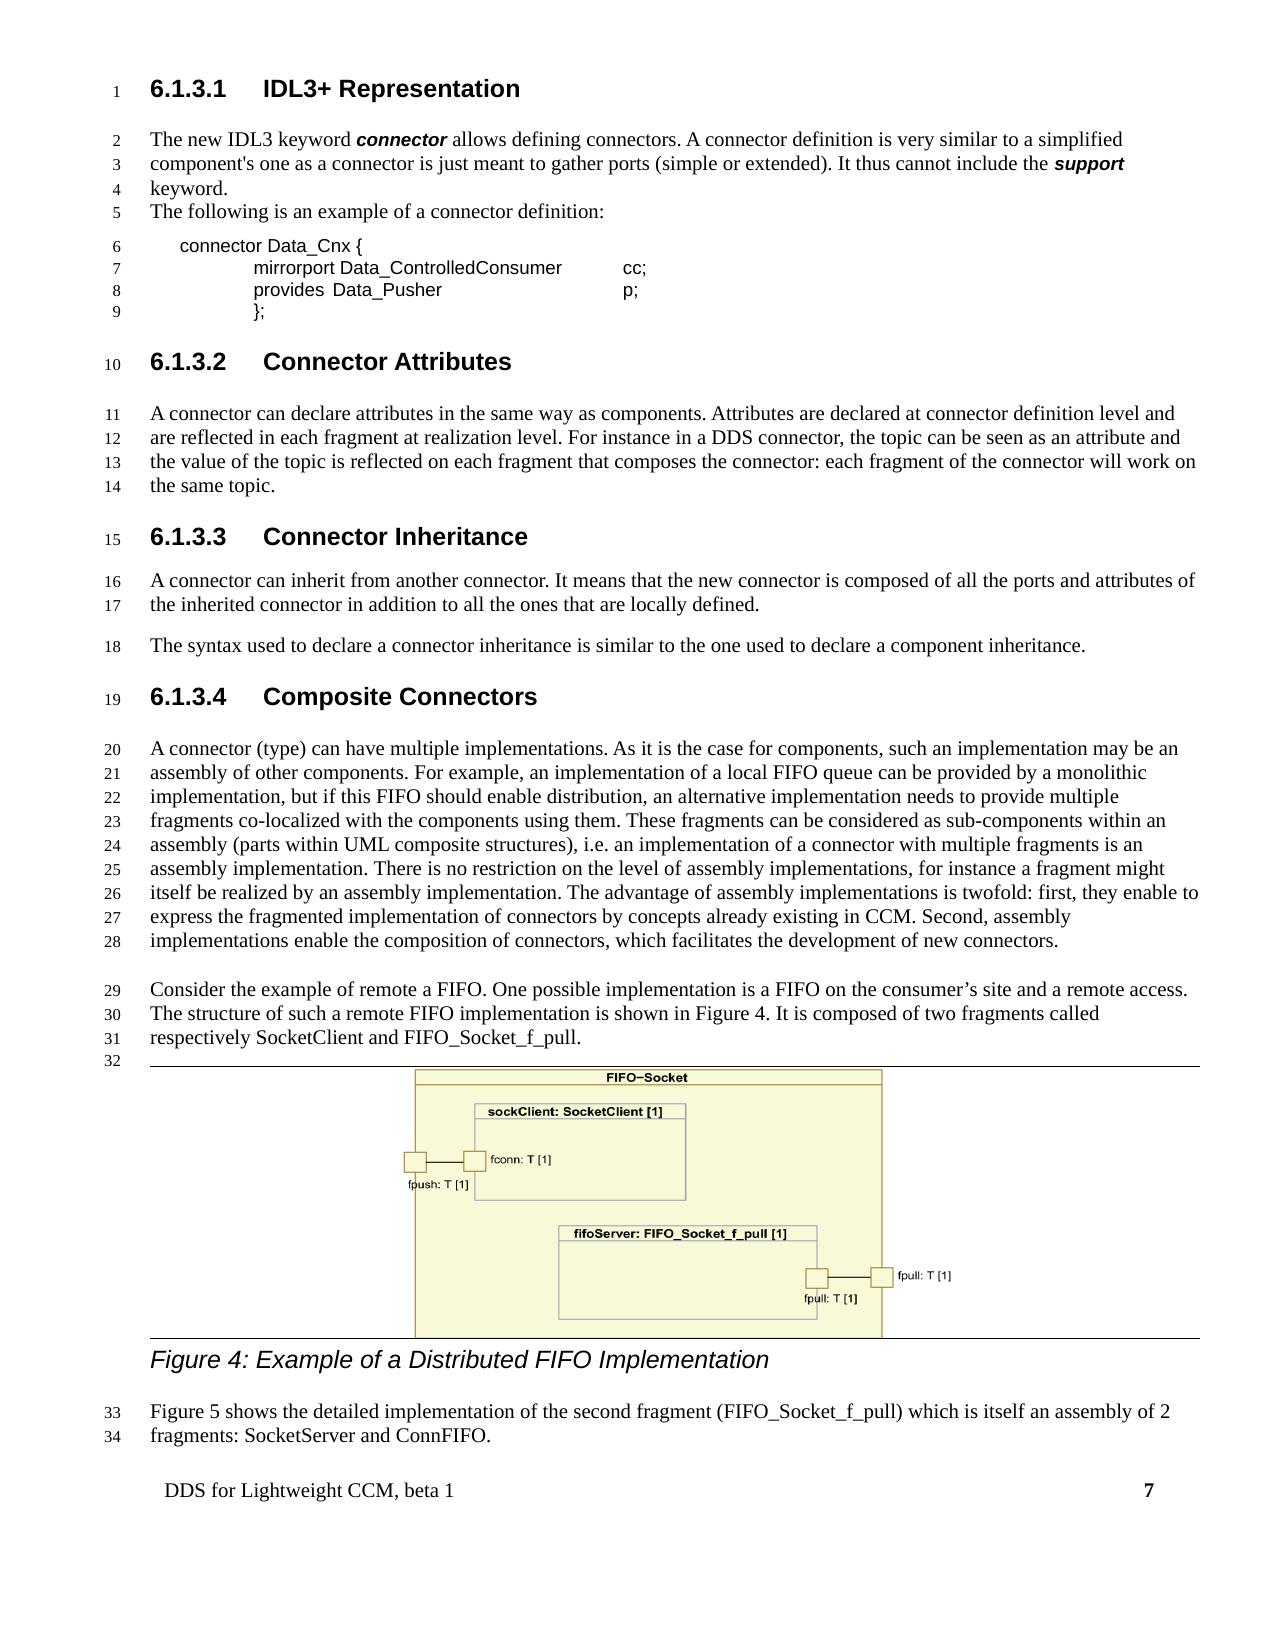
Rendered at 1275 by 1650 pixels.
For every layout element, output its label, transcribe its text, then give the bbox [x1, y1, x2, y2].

text provides Data_Pusher p; [179, 278, 1200, 300]
subtitle Connector Attributes [150, 347, 1200, 376]
text The following is an example of a connector definition: [150, 199, 1200, 223]
subtitle IDL3+ Representation [150, 74, 1200, 102]
subtitle Connector Inheritance [150, 522, 1200, 551]
text A connector can declare attributes in the same way as components. Attributes are declared at connector definition level and are reflected in each fragment at realization level. For instance in a DDS connector, the topic can be seen as an attribute and the value of the topic is reflected on each fragment that composes the connector: each fragment of the connector will work on the same topic. [150, 401, 1200, 497]
subtitle Composite Connectors [150, 682, 1200, 711]
text A connector can inherit from another connector. It means that the new connector is composed of all the ports and attributes of the inherited connector in addition to all the ones that are locally defined. [150, 568, 1200, 616]
text The new IDL3 keyword connector allows defining connectors. A connector definition is very similar to a simplified component's one as a connector is just meant to gather ports (simple or extended). It thus cannot include the support keyword. [150, 127, 1200, 199]
text A connector (type) can have multiple implementations. As it is the case for components, such an implementation may be an assembly of other components. For example, an implementation of a local FIFO queue can be provided by a monolithic implementation, but if this FIFO should enable distribution, an alternative implementation needs to provide multiple fragments co-localized with the components using them. These fragments can be considered as sub-components within an assembly (parts within UML composite structures), i.e. an implementation of a connector with multiple fragments is an assembly implementation. There is no restriction on the level of assembly implementations, for instance a fragment might itself be realized by an assembly implementation. The advantage of assembly implementations is twofold: first, they enable to express the fragmented implementation of connectors by concepts already existing in CCM. Second, assembly implementations enable the composition of connectors, which facilitates the development of new connectors. [150, 736, 1200, 952]
text Figure 4: Example of a Distributed FIFO Implementation [150, 1345, 1200, 1374]
text connector Data_Cnx { [179, 235, 1200, 257]
text mirrorport Data_ControlledConsumer cc; [179, 257, 1200, 278]
text The syntax used to declare a connector inheritance is similar to the one used to declare a component inheritance. [150, 633, 1200, 657]
text }; [179, 300, 1200, 322]
text Figure 5 shows the detailed implementation of the second fragment (FIFO_Socket_f_pull) which is itself an assembly of 2 fragments: SocketServer and ConnFIFO. [150, 1399, 1200, 1447]
text Consider the example of remote a FIFO. One possible implementation is a FIFO on the consumer’s site and a remote access. The structure of such a remote FIFO implementation is shown in Figure 4. It is composed of two fragments called respectively SocketClient and FIFO_Socket_f_pull. [150, 977, 1200, 1049]
